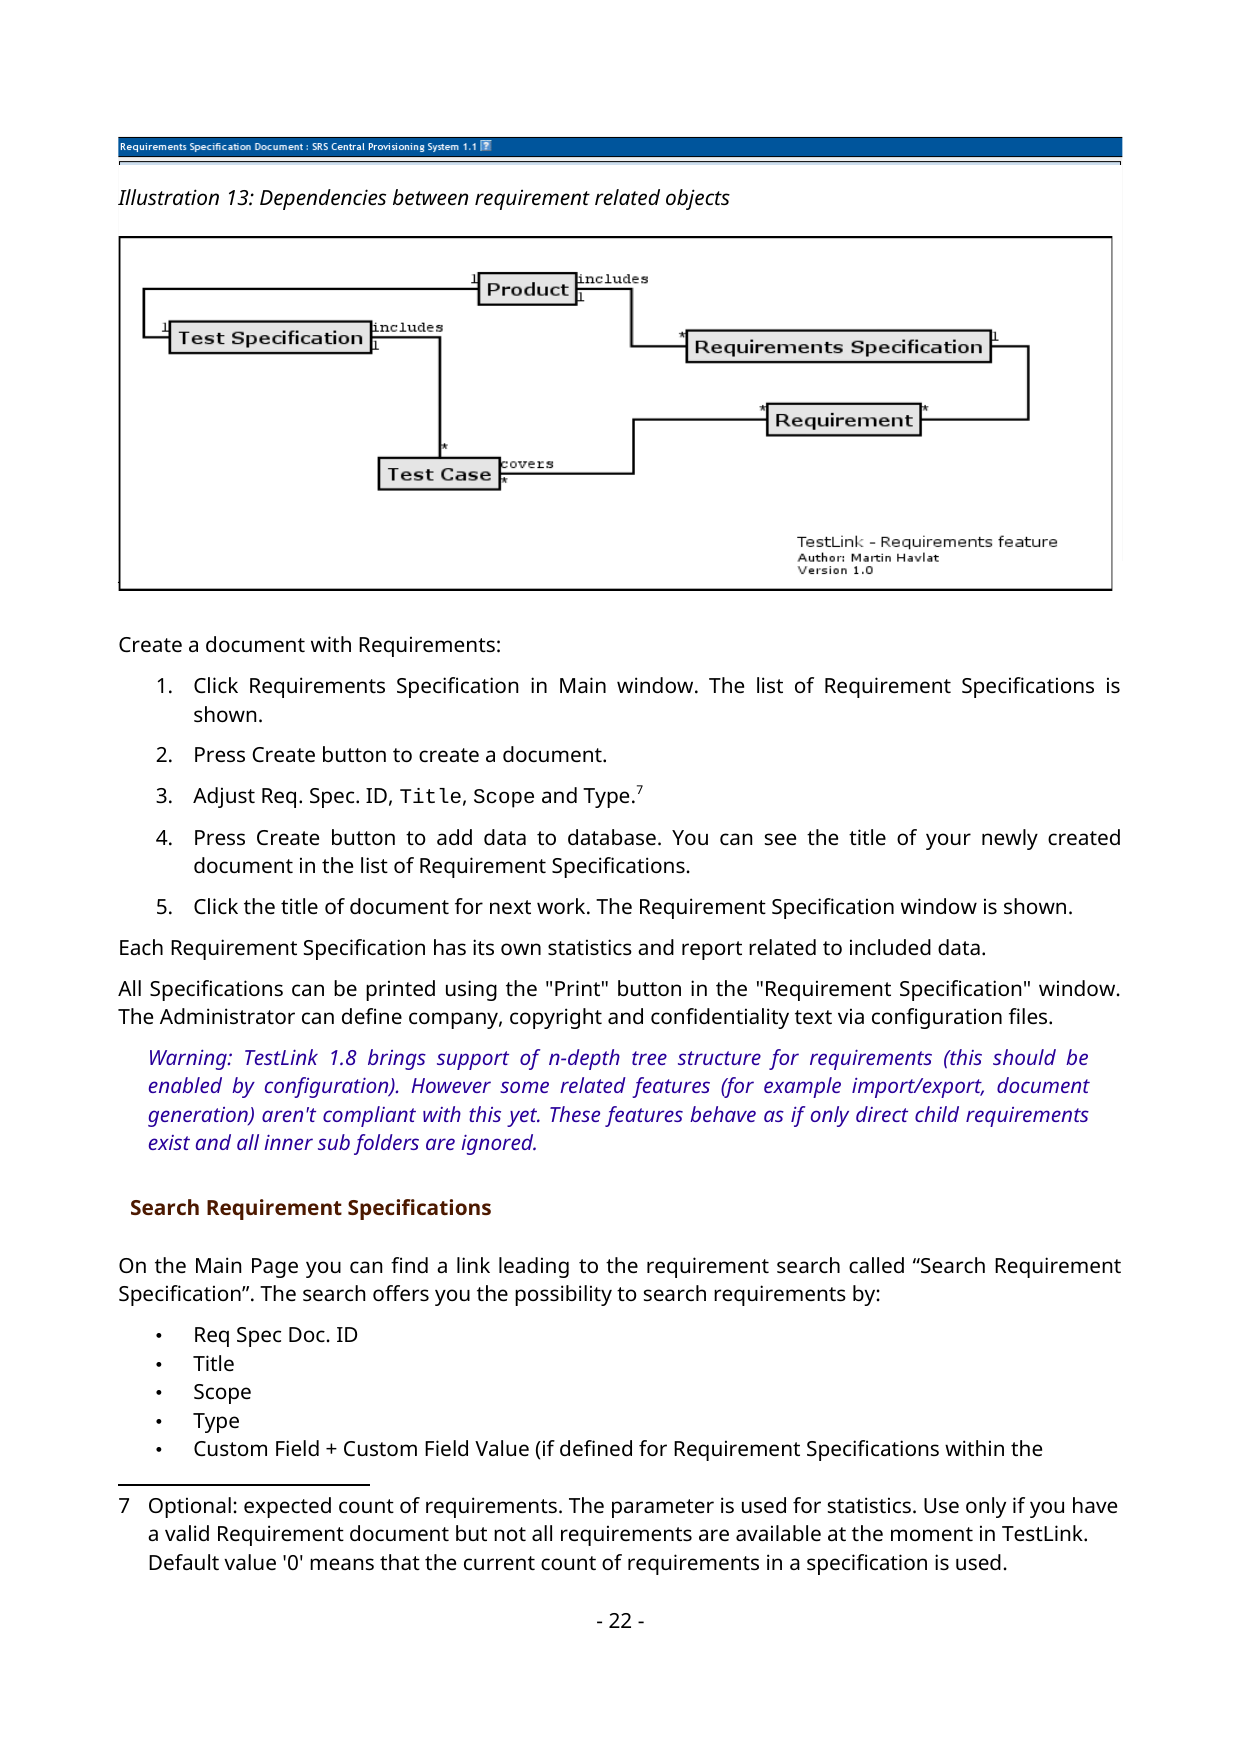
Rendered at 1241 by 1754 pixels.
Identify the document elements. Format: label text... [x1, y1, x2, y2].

subtitle Search Requirement Specifications [130, 1193, 1111, 1222]
text Warning: TestLink 1.8 brings support of n-depth tree structure for requirements (this should be enabled by configuration). However some related features (for example import/export, document generation) aren't compliant with this yet. These features behave as if only direct child requirements exist and all inner sub folders are ignored. [148, 1043, 1093, 1157]
text Illustration 13: Dependencies between requirement related objects [118, 183, 1122, 212]
list Scope [156, 1377, 1122, 1406]
list Req Spec Doc. ID [156, 1320, 1122, 1349]
text On the Main Page you can find a link leading to the requirement search called “Search Requirement Specification”. The search offers you the possibility to search requirements by: [118, 1251, 1122, 1308]
list Click the title of document for next work. The Requirement Specification window is shown. [156, 892, 1122, 920]
list Custom Field + Custom Field Value (if defined for Requirement Specifications within the [156, 1434, 1122, 1463]
list Press Create button to create a document. [156, 741, 1122, 769]
picture [118, 236, 1113, 591]
list Click Requirements Specification in Main window. The list of Requirement Specifications is shown. [156, 671, 1122, 728]
list Press Create button to add data to database. You can see the title of your newly created document in the list of Requirement Specifications. [156, 823, 1122, 879]
text Each Requirement Specification has its own statistics and report related to included data. [118, 933, 1122, 961]
list Type [156, 1406, 1122, 1434]
list Title [156, 1349, 1122, 1377]
list Adjust Req. Spec. ID, Title, Scope and Type. [156, 782, 1122, 810]
picture [118, 136, 1123, 561]
text All Specifications can be printed using the "Print" button in the "Requirement Specification" window. The Administrator can define company, copyright and confidentiality text via configuration files. [118, 974, 1122, 1031]
text Create a document with Requirements: [118, 630, 1122, 659]
list Optional: expected count of requirements. The parameter is used for statistics. Use only if you have a valid Requirement document but not all requirements are available at the moment in TestLink. Default value '0' means that the current count of requirements in a specification is used. [118, 1491, 1122, 1576]
